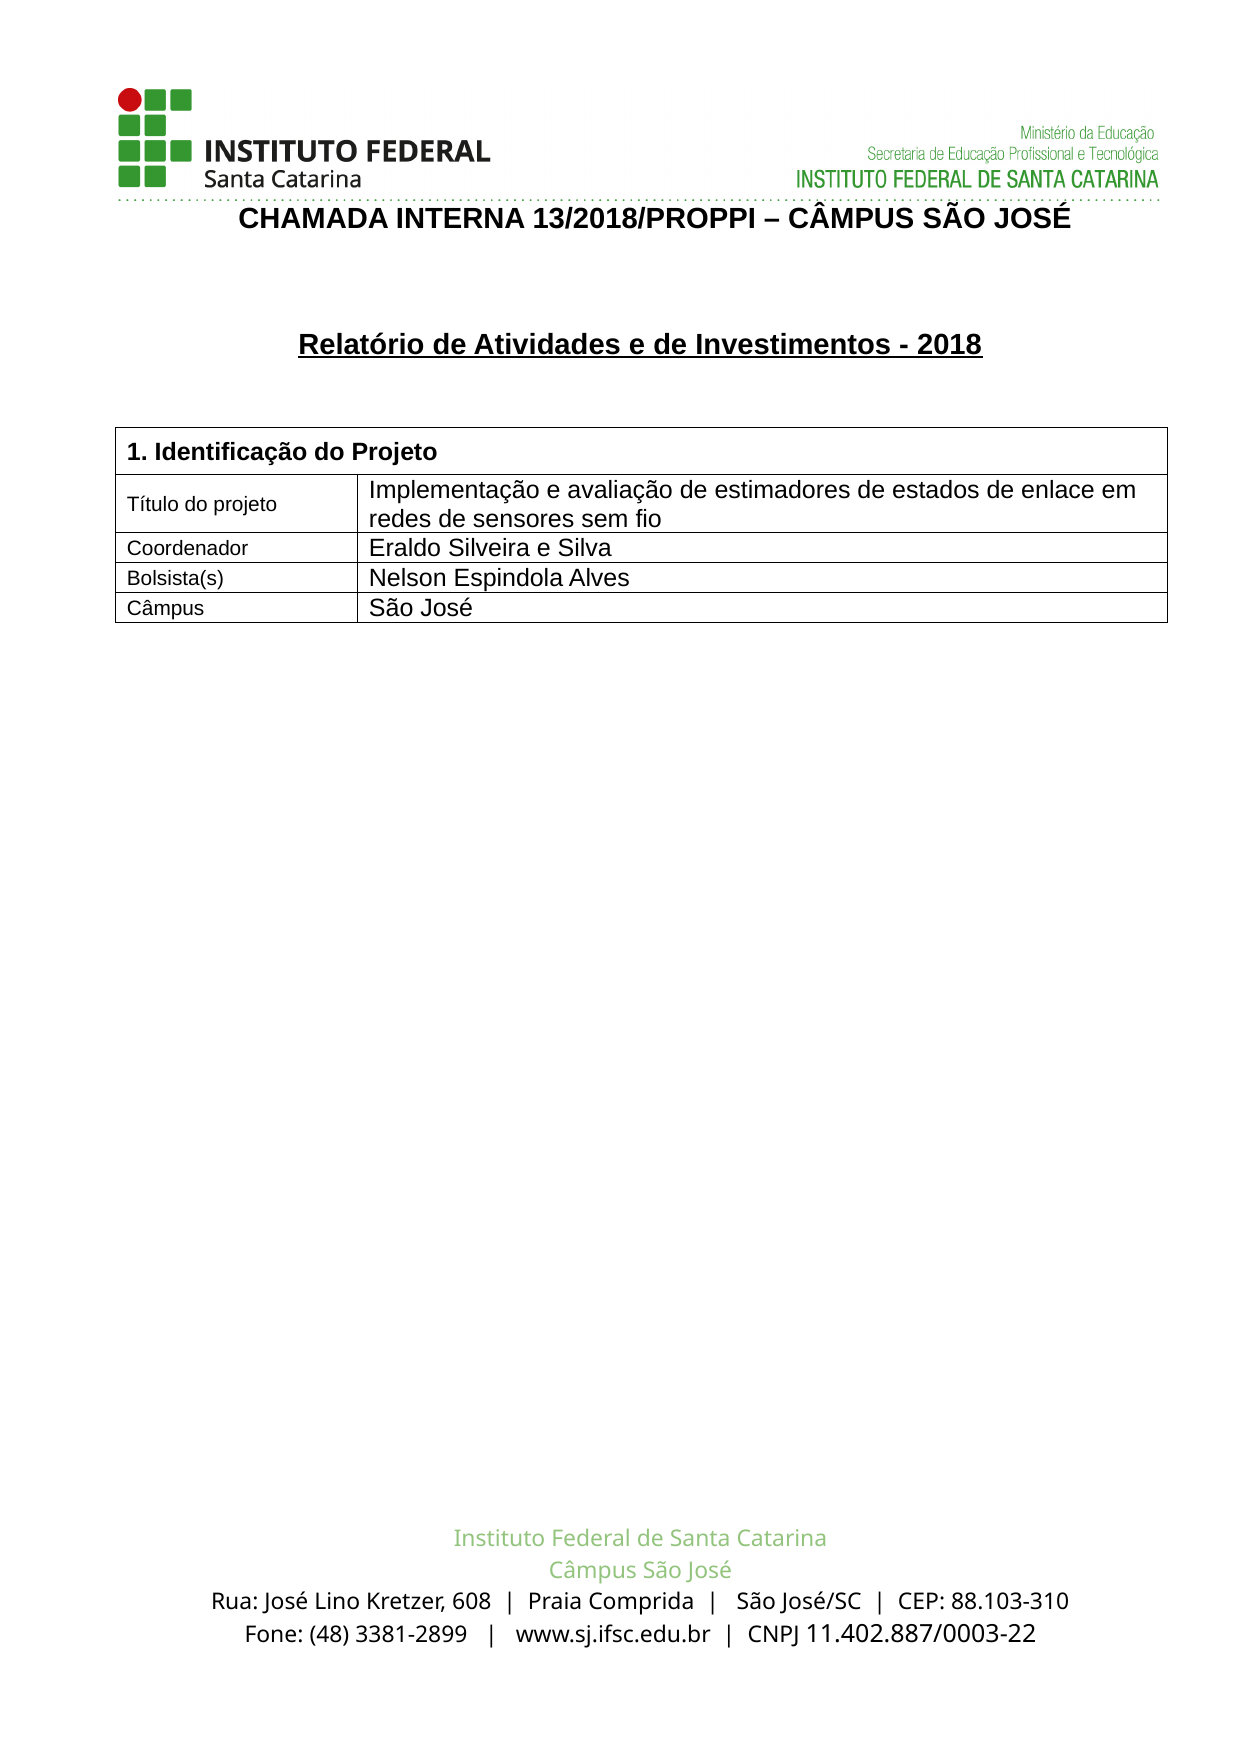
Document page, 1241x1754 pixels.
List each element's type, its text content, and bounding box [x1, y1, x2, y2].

table_cell Título do projeto [116, 475, 357, 532]
table_cell Eraldo Silveira e Silva [358, 533, 1167, 562]
picture [118, 88, 1163, 201]
table_cell Nelson Espindola Alves [358, 563, 1167, 592]
table_cell São José [358, 593, 1167, 622]
table_header 1. Identificação do Projeto [116, 428, 1167, 474]
table_cell Implementação e avaliação de estimadores de estados de enlace em redes de sensores sem fio [358, 475, 1167, 532]
table_cell Coordenador [116, 533, 357, 562]
text Relatório de Atividades e de Investimentos - 2018 [118, 327, 1163, 360]
table_cell Bolsista(s) [116, 563, 357, 592]
text Chamada interna 13/2018/PROPPI – câmpus São José [148, 201, 1163, 234]
table_cell Câmpus [116, 593, 357, 622]
